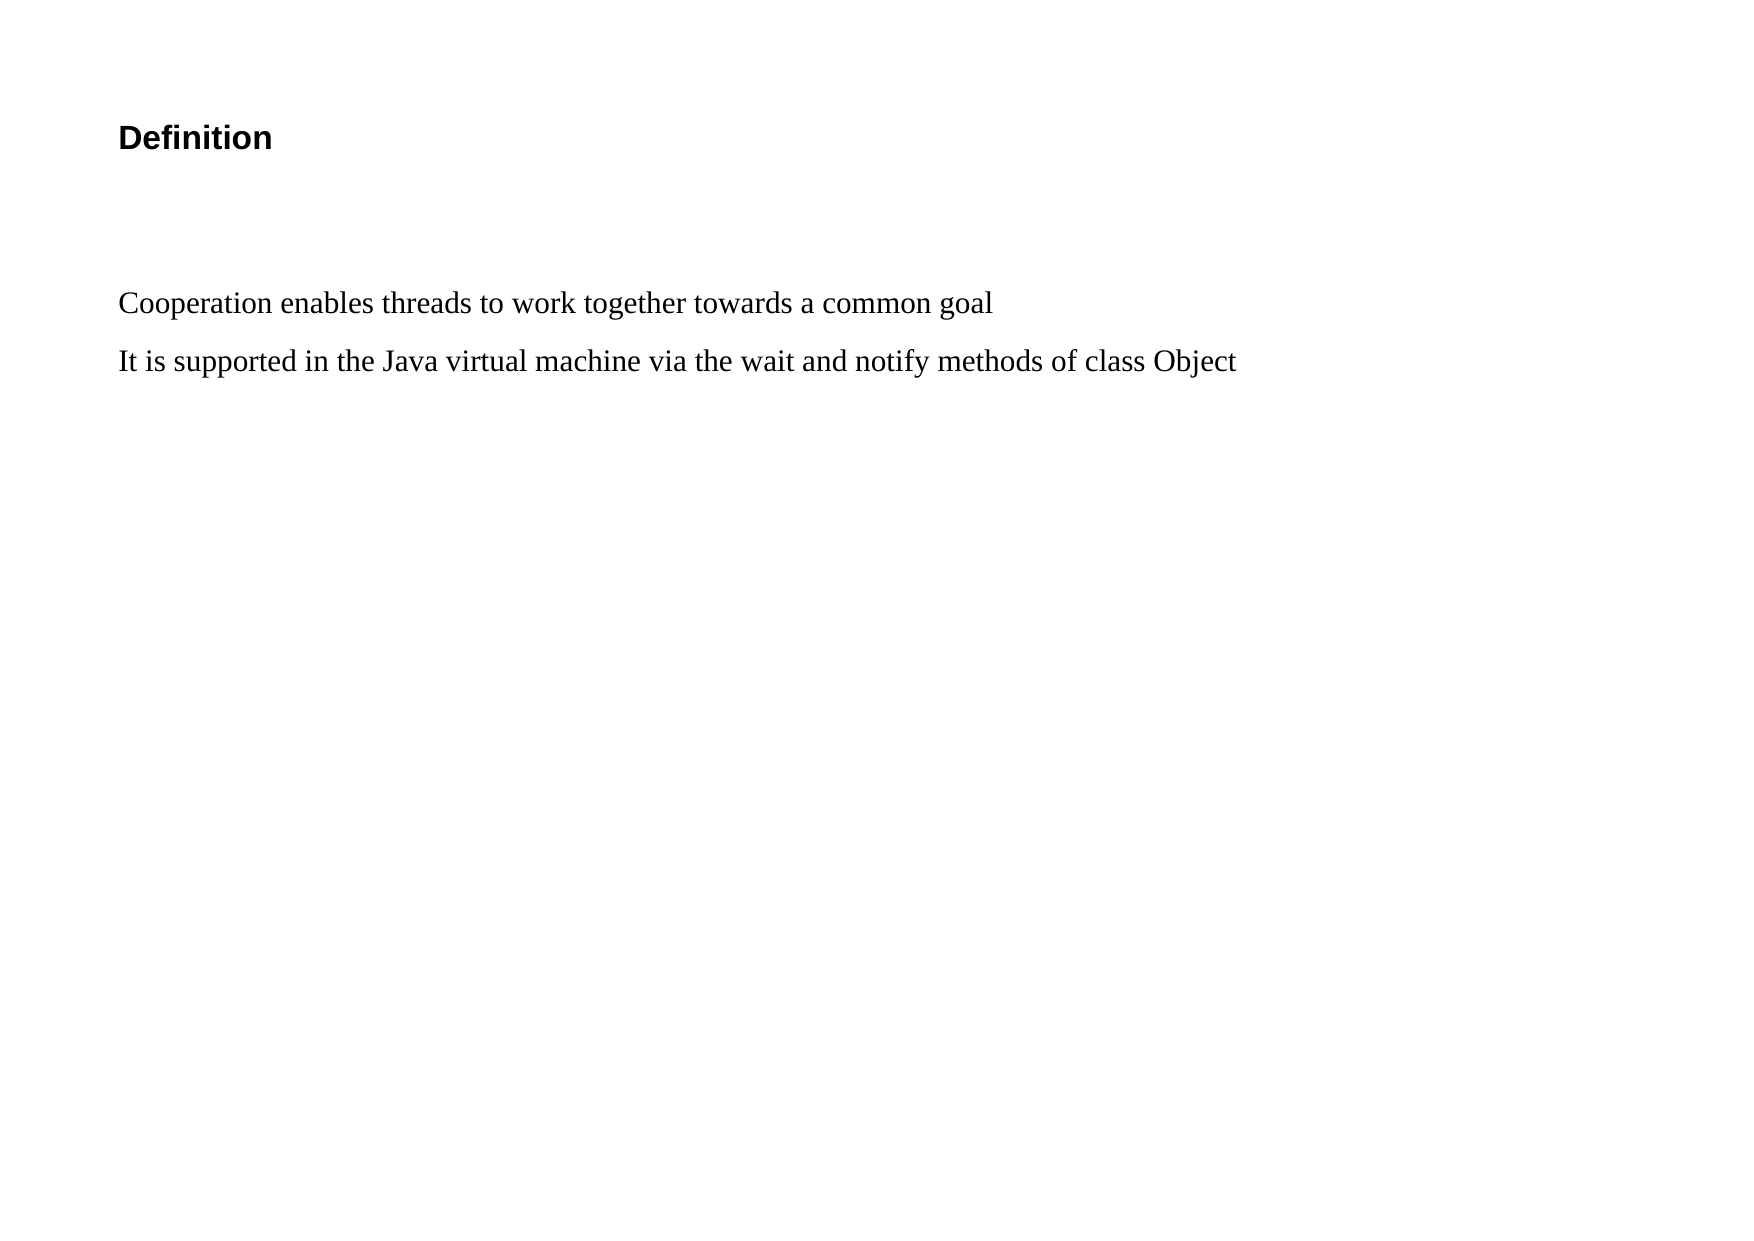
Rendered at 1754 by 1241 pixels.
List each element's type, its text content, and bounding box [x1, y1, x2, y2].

subtitle Definition [118, 118, 1635, 157]
text Cooperation enables threads to work together towards a common goal [118, 285, 1635, 321]
text It is supported in the Java virtual machine via the wait and notify methods of class Object [118, 342, 1635, 378]
